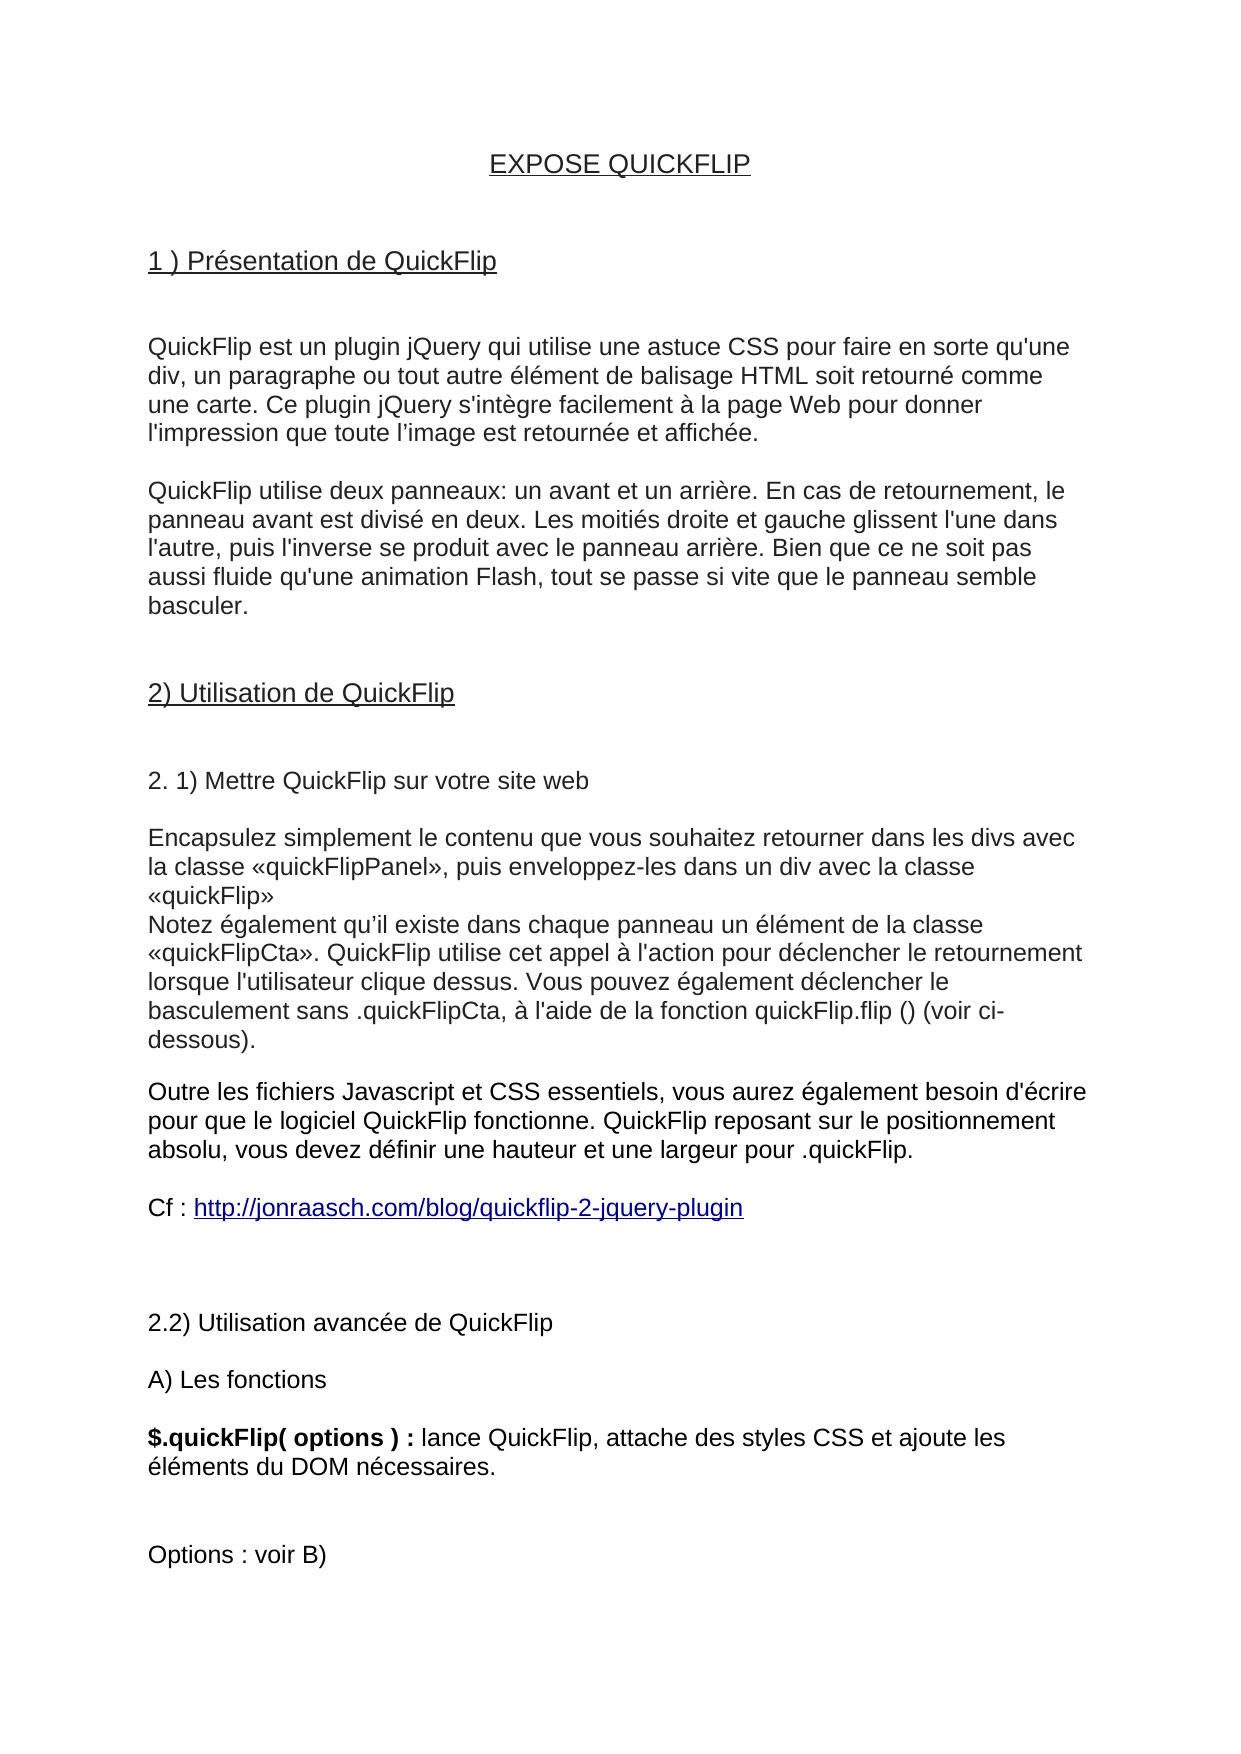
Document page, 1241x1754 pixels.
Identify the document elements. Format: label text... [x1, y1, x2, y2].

text Cf : http://jonraasch.com/blog/quickflip-2-jquery-plugin [148, 1192, 1093, 1221]
subtitle $.quickFlip( options ) : lance QuickFlip, attache des styles CSS et ajoute les éléments du DOM nécessaires. [148, 1423, 1093, 1481]
text EXPOSE QUICKFLIP [148, 148, 1093, 179]
text Options : voir B) [148, 1540, 1093, 1569]
text QuickFlip utilise deux panneaux: un avant et un arrière. En cas de retournement, le panneau avant est divisé en deux. Les moitiés droite et gauche glissent l'une dans l'autre, puis l'inverse se produit avec le panneau arrière. Bien que ce ne soit pas aussi fluide qu'une animation Flash, tout se passe si vite que le panneau semble basculer. [148, 476, 1093, 620]
text Encapsulez simplement le contenu que vous souhaitez retourner dans les divs avec la classe «quickFlipPanel», puis enveloppez-les dans un div avec la classe «quickFlip» [148, 823, 1093, 910]
text Notez également qu’il existe dans chaque panneau un élément de la classe «quickFlipCta». QuickFlip utilise cet appel à l'action pour déclencher le retournement lorsque l'utilisateur clique dessus. Vous pouvez également déclencher le basculement sans .quickFlipCta, à l'aide de la fonction quickFlip.flip () (voir ci-dessous). [148, 910, 1093, 1053]
text Outre les fichiers Javascript et CSS essentiels, vous aurez également besoin d'écrire pour que le logiciel QuickFlip fonctionne. QuickFlip reposant sur le positionnement absolu, vous devez définir une hauteur et une largeur pour .quickFlip. [148, 1077, 1093, 1163]
text QuickFlip est un plugin jQuery qui utilise une astuce CSS pour faire en sorte qu'une div, un paragraphe ou tout autre élément de balisage HTML soit retourné comme une carte. Ce plugin jQuery s'intègre facilement à la page Web pour donner l'impression que toute l’image est retournée et affichée. [148, 332, 1093, 447]
text A) Les fonctions [148, 1366, 1093, 1394]
text 2) Utilisation de QuickFlip [148, 677, 1093, 708]
text 1 ) Présentation de QuickFlip [148, 245, 1093, 276]
text 2.2) Utilisation avancée de QuickFlip [148, 1308, 1093, 1336]
text 2. 1) Mettre QuickFlip sur votre site web [148, 766, 1093, 795]
